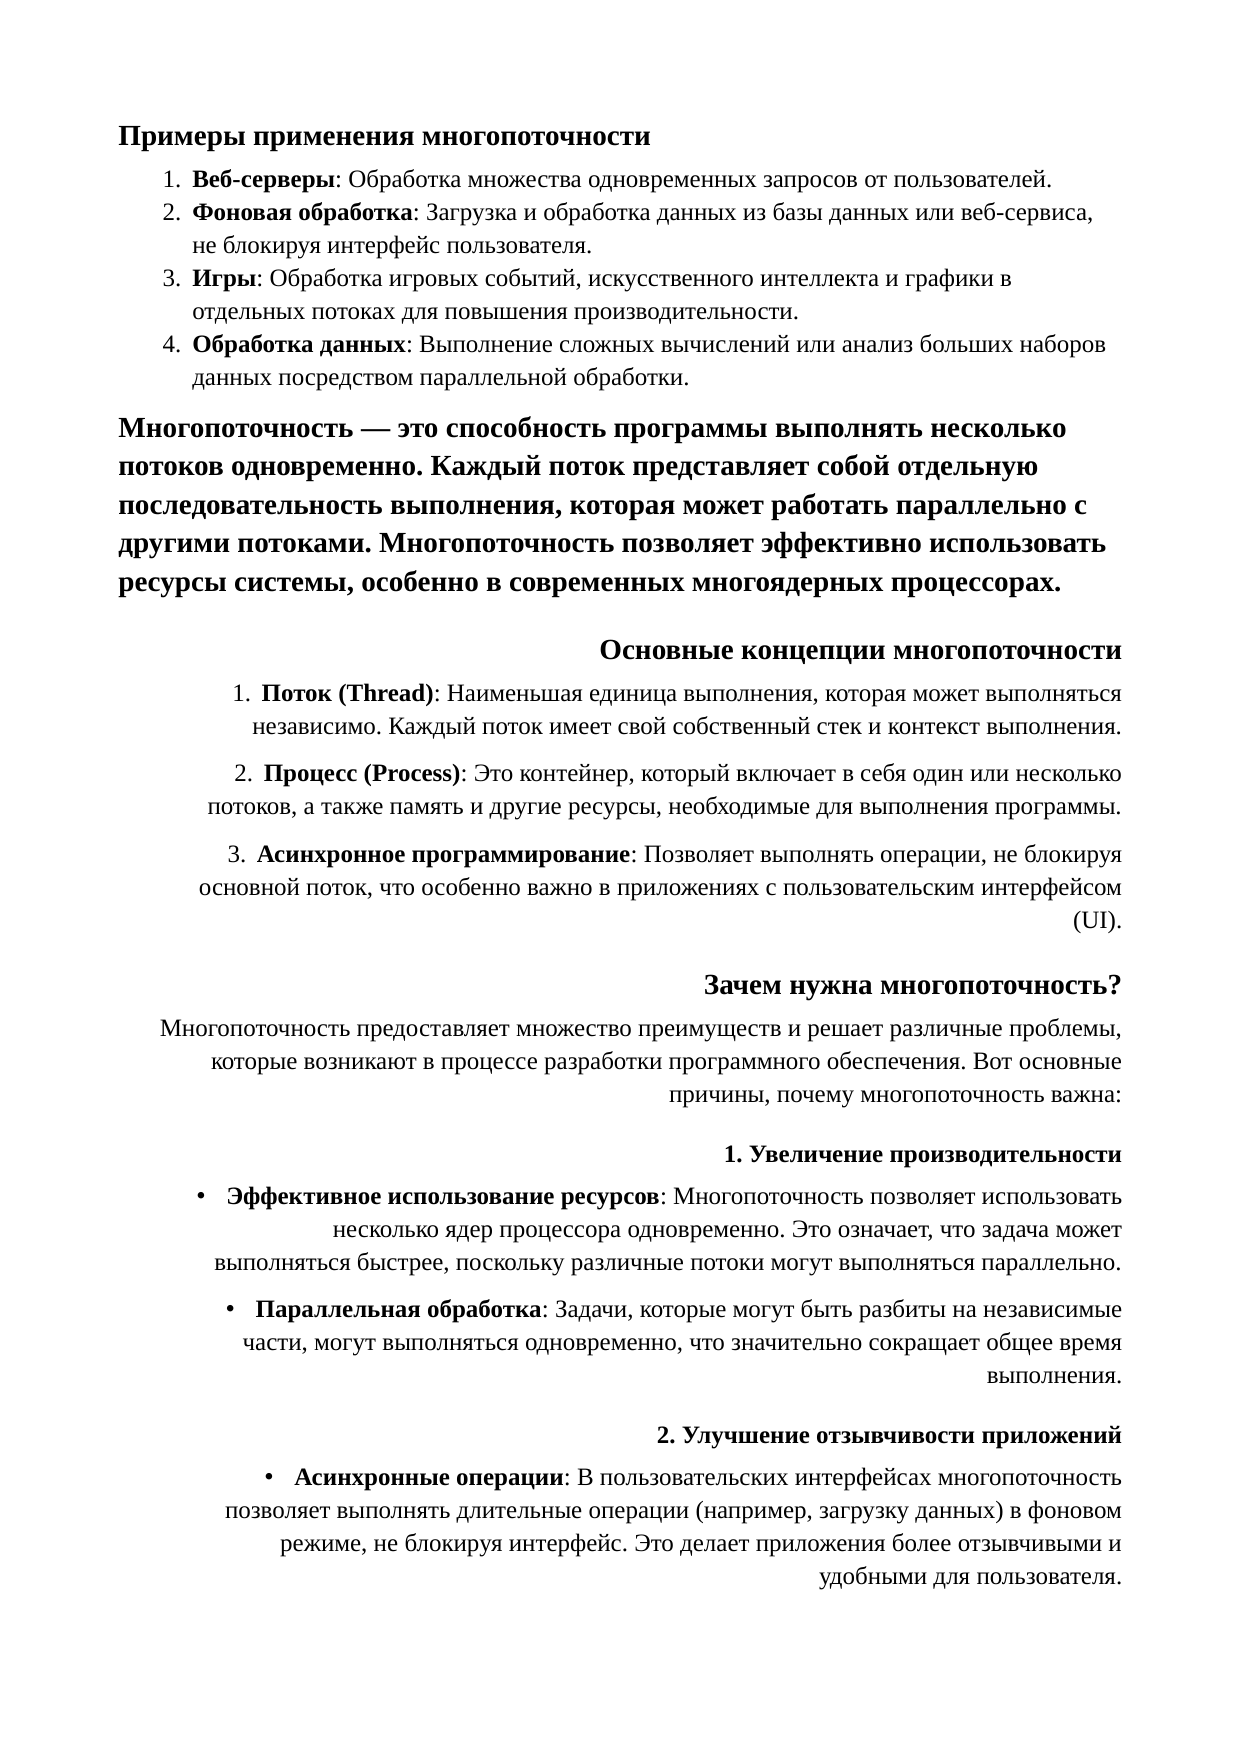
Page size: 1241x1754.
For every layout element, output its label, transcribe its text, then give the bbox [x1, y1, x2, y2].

list Параллельная обработка: Задачи, которые могут быть разбиты на независимые части, могут выполняться одновременно, что значительно сокращает общее время выполнения. [162, 1294, 1122, 1389]
list Асинхронные операции: В пользовательских интерфейсах многопоточность позволяет выполнять длительные операции (например, загрузку данных) в фоновом режиме, не блокируя интерфейс. Это делает приложения более отзывчивыми и удобными для пользователя. [162, 1462, 1122, 1589]
subtitle Зачем нужна многопоточность? [118, 967, 1122, 1001]
subtitle 2. Улучшение отзывчивости приложений [118, 1421, 1122, 1449]
subtitle Основные концепции многопоточности [118, 632, 1122, 665]
list Эффективное использование ресурсов: Многопоточность позволяет использовать несколько ядер процессора одновременно. Это означает, что задача может выполняться быстрее, поскольку различные потоки могут выполняться параллельно. [162, 1181, 1122, 1276]
list Игры: Обработка игровых событий, искусственного интеллекта и графики в отдельных потоках для повышения производительности. [162, 263, 1122, 325]
list Процесс (Process): Это контейнер, который включает в себя один или несколько потоков, а также память и другие ресурсы, необходимые для выполнения программы. [162, 758, 1122, 820]
subtitle Примеры применения многопоточности [118, 118, 1122, 152]
text Многопоточность — это способность программы выполнять несколько потоков одновременно. Каждый поток представляет собой отдельную последовательность выполнения, которая может работать параллельно с другими потоками. Многопоточность позволяет эффективно использовать ресурсы системы, особенно в современных многоядерных процессорах. [118, 410, 1122, 598]
list Веб-серверы: Обработка множества одновременных запросов от пользователей. [162, 164, 1122, 193]
list Поток (Thread): Наименьшая единица выполнения, которая может выполняться независимо. Каждый поток имеет свой собственный стек и контекст выполнения. [162, 678, 1122, 739]
list Асинхронное программирование: Позволяет выполнять операции, не блокируя основной поток, что особенно важно в приложениях с пользовательским интерфейсом (UI). [162, 839, 1122, 934]
text Многопоточность предоставляет множество преимуществ и решает различные проблемы, которые возникают в процессе разработки программного обеспечения. Вот основные причины, почему многопоточность важна: [118, 1013, 1122, 1108]
subtitle 1. Увеличение производительности [118, 1139, 1122, 1168]
list Обработка данных: Выполнение сложных вычислений или анализ больших наборов данных посредством параллельной обработки. [162, 329, 1122, 391]
list Фоновая обработка: Загрузка и обработка данных из базы данных или веб-сервиса, не блокируя интерфейс пользователя. [162, 197, 1122, 259]
